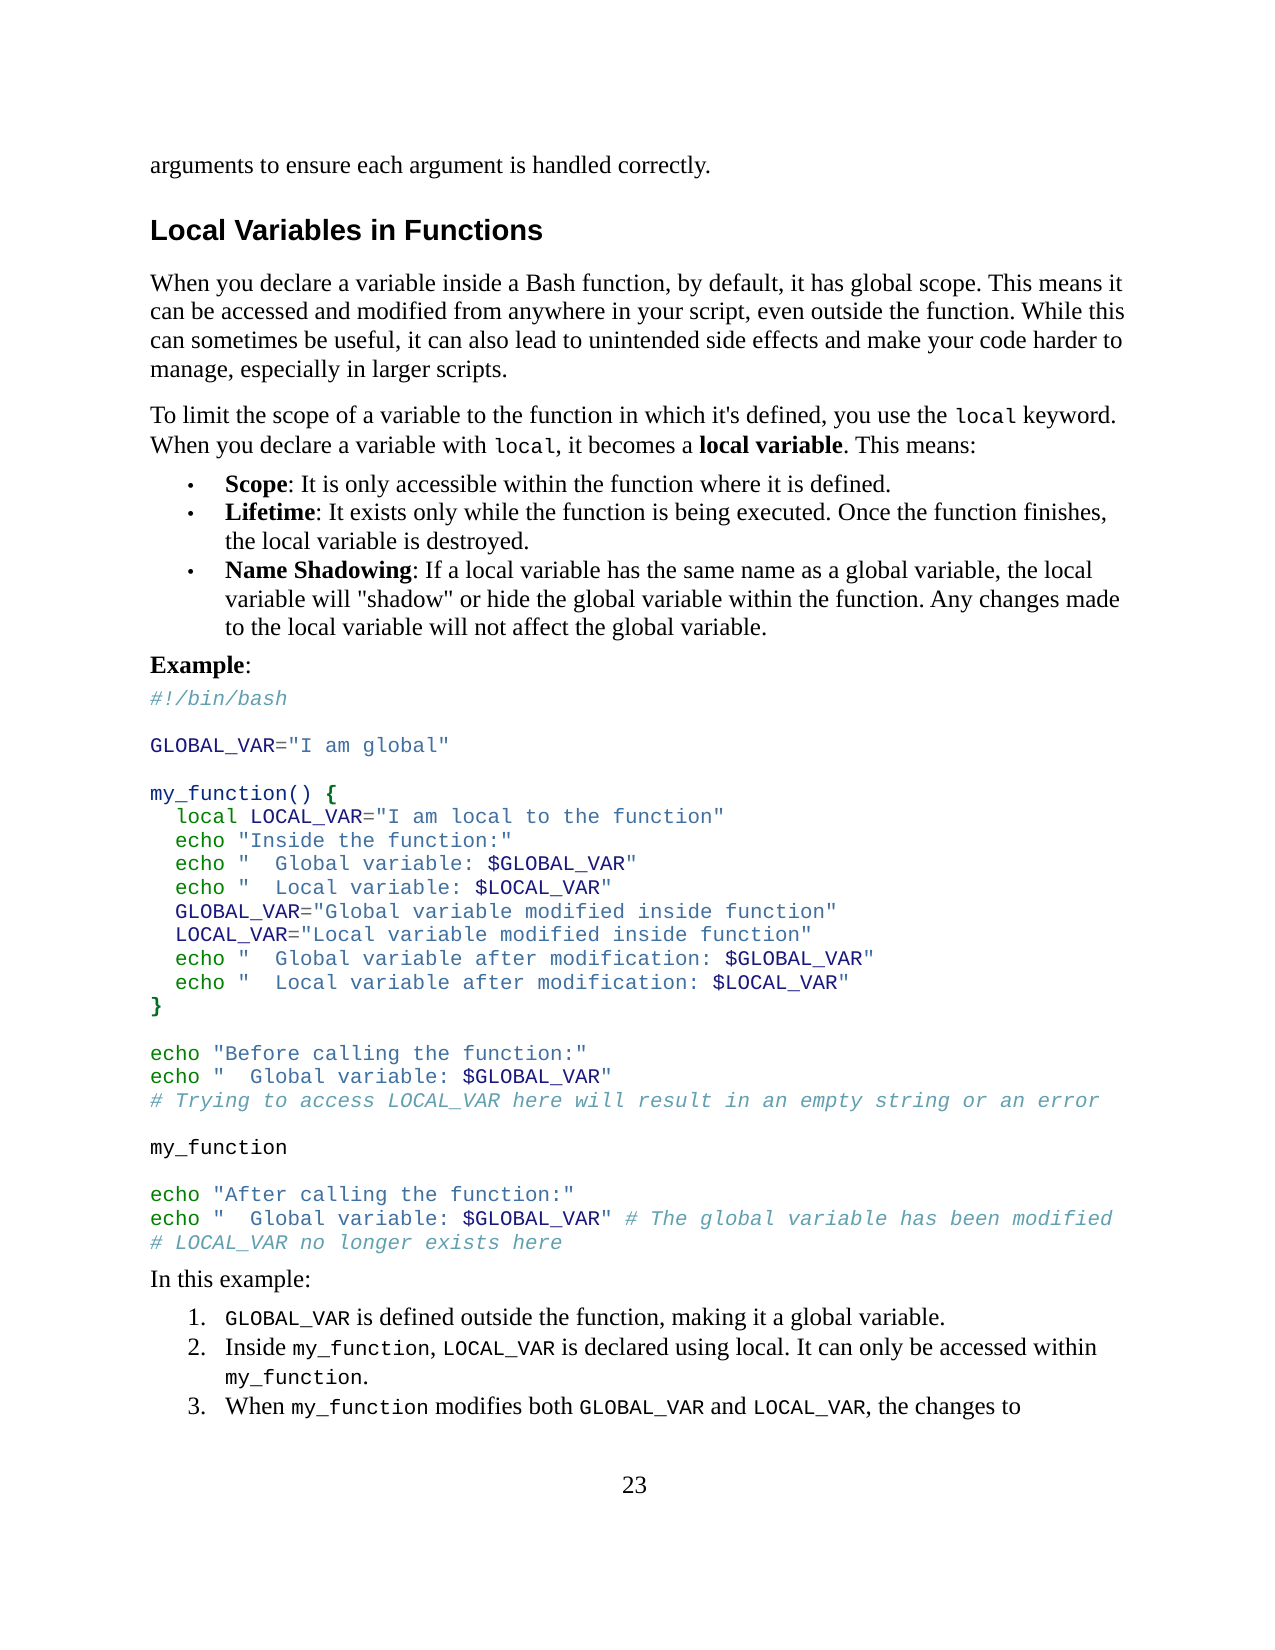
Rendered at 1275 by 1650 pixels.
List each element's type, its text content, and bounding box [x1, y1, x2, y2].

text In this example: [150, 1264, 1125, 1293]
text echo " Global variable after modification: $GLOBAL_VAR" [150, 948, 1125, 972]
list Scope: It is only accessible within the function where it is defined. [187, 469, 1125, 497]
list Name Shadowing: If a local variable has the same name as a global variable, the local variable will "shadow" or hide the global variable within the function. Any changes made to the local variable will not affect the global variable. [187, 555, 1125, 641]
text # LOCAL_VAR no longer exists here [150, 1232, 1125, 1255]
subtitle Local Variables in Functions [150, 213, 1125, 246]
text echo " Local variable: $LOCAL_VAR" [150, 877, 1125, 901]
text echo " Local variable after modification: $LOCAL_VAR" [150, 972, 1125, 995]
list Lifetime: It exists only while the function is being executed. Once the function finishes, the local variable is destroyed. [187, 497, 1125, 555]
text } [150, 995, 1125, 1019]
text To limit the scope of a variable to the function in which it's defined, you use the local keyword. When you declare a variable with local, it becomes a local variable. This means: [150, 401, 1125, 460]
text #!/bin/bash [150, 688, 1125, 712]
text LOCAL_VAR="Local variable modified inside function" [150, 924, 1125, 948]
text echo "After calling the function:" [150, 1184, 1125, 1208]
list When my_function modifies both GLOBAL_VAR and LOCAL_VAR, the changes to [187, 1391, 1125, 1420]
text local LOCAL_VAR="I am local to the function" [150, 806, 1125, 830]
text echo " Global variable: $GLOBAL_VAR" [150, 853, 1125, 877]
text echo "Inside the function:" [150, 830, 1125, 853]
text echo " Global variable: $GLOBAL_VAR" # The global variable has been modified [150, 1208, 1125, 1232]
text echo " Global variable: $GLOBAL_VAR" [150, 1066, 1125, 1090]
text my_function [150, 1137, 1125, 1161]
text GLOBAL_VAR="Global variable modified inside function" [150, 901, 1125, 924]
text Example: [150, 650, 1125, 679]
text GLOBAL_VAR="I am global" [150, 735, 1125, 759]
text # Trying to access LOCAL_VAR here will result in an empty string or an error [150, 1090, 1125, 1113]
list Inside my_function, LOCAL_VAR is declared using local. It can only be accessed within my_function. [187, 1332, 1125, 1391]
text When you declare a variable inside a Bash function, by default, it has global scope. This means it can be accessed and modified from anywhere in your script, even outside the function. While this can sometimes be useful, it can also lead to unintended side effects and make your code harder to manage, especially in larger scripts. [150, 268, 1125, 383]
text arguments to ensure each argument is handled correctly. [150, 150, 1125, 179]
text echo "Before calling the function:" [150, 1043, 1125, 1066]
list GLOBAL_VAR is defined outside the function, making it a global variable. [187, 1302, 1125, 1332]
text my_function() { [150, 782, 1125, 806]
